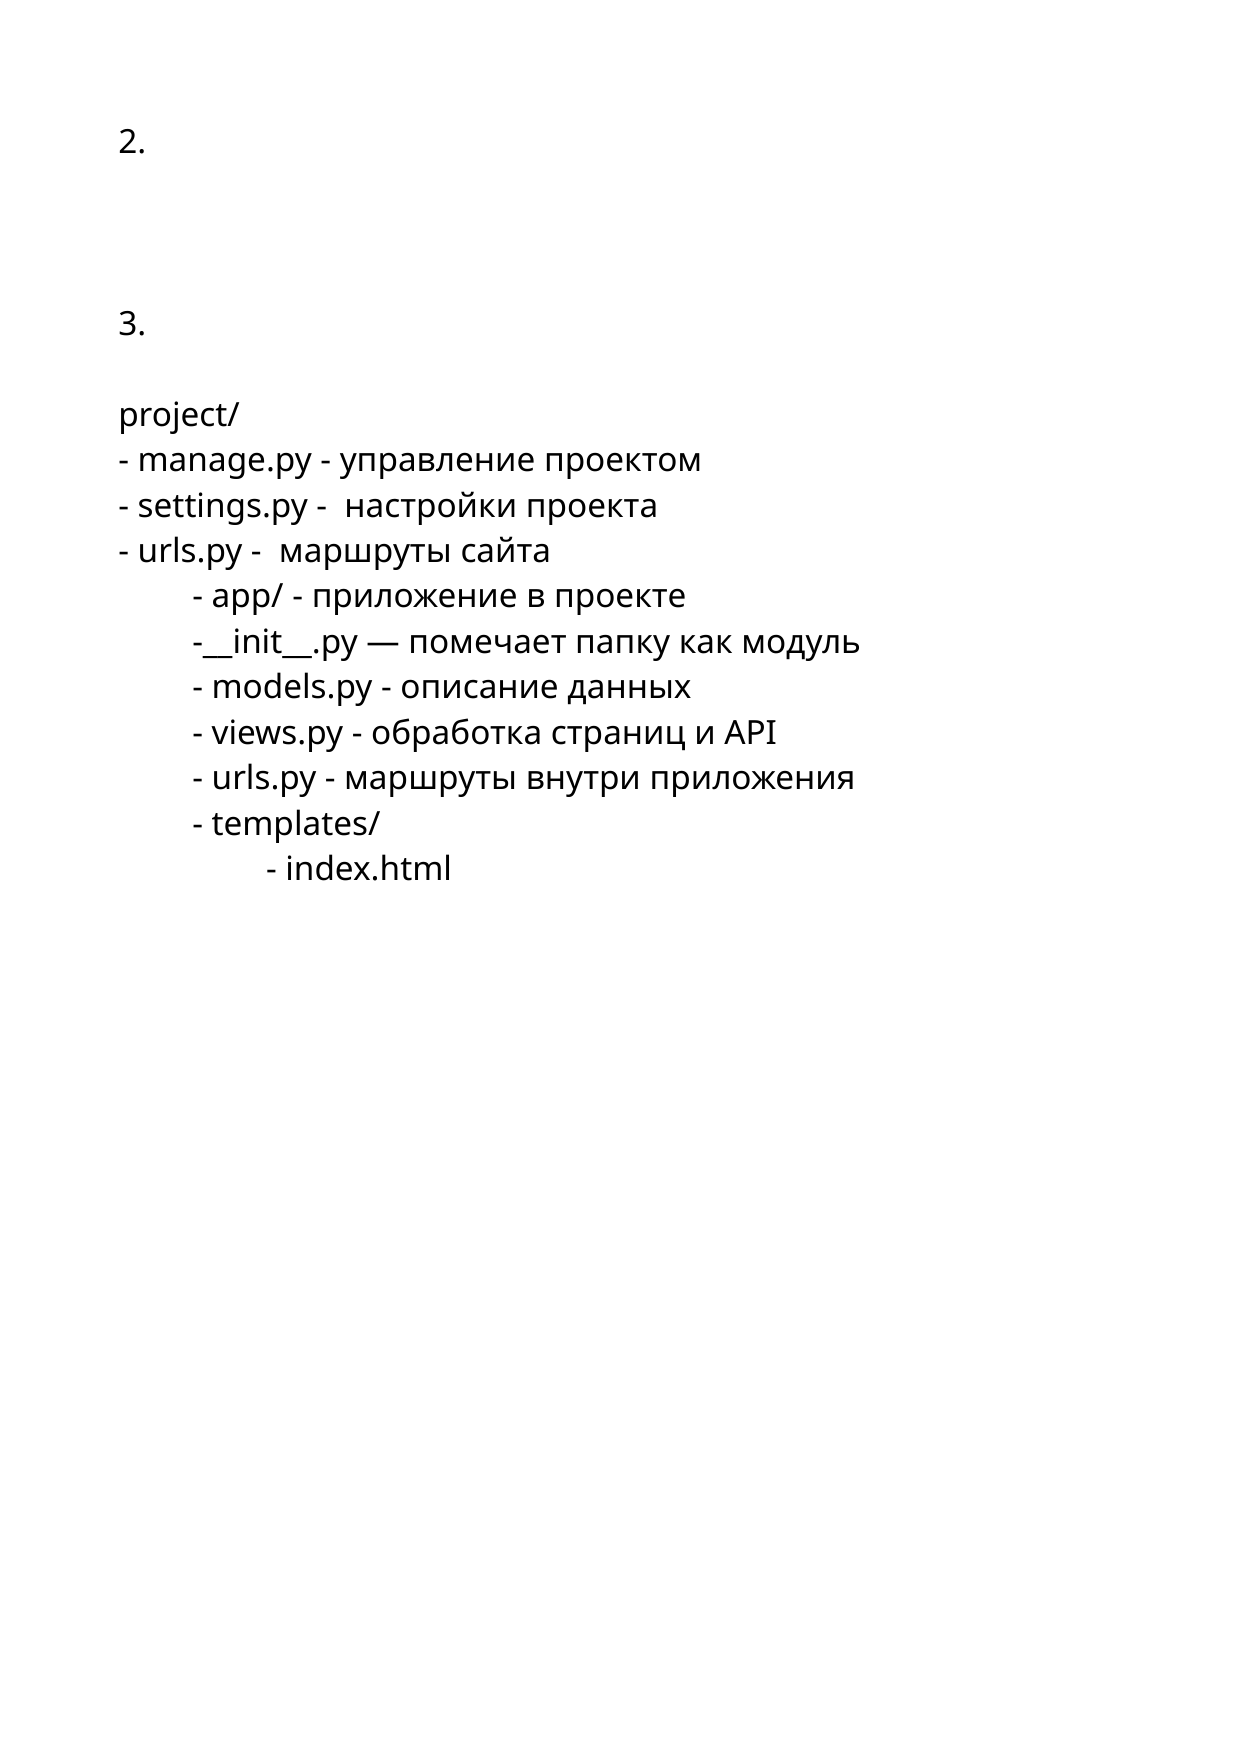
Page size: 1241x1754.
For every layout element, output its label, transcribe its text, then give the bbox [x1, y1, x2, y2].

text 2. [118, 118, 1122, 163]
text - urls.py - маршруты сайта [118, 527, 1122, 572]
text - templates/ [118, 799, 1122, 845]
text project/ [118, 391, 1122, 436]
text -__init__.py — помечает папку как модуль [118, 618, 1122, 663]
text - index.html [118, 845, 1122, 890]
text - app/ - приложение в проекте [118, 572, 1122, 618]
text - manage.py - управление проектом [118, 436, 1122, 481]
text 3. [118, 300, 1122, 345]
text - models.py - описание данных [118, 663, 1122, 708]
text - views.py - обработка страниц и API [118, 708, 1122, 754]
text - settings.py - настройки проекта [118, 481, 1122, 527]
text - urls.py - маршруты внутри приложения [118, 754, 1122, 799]
